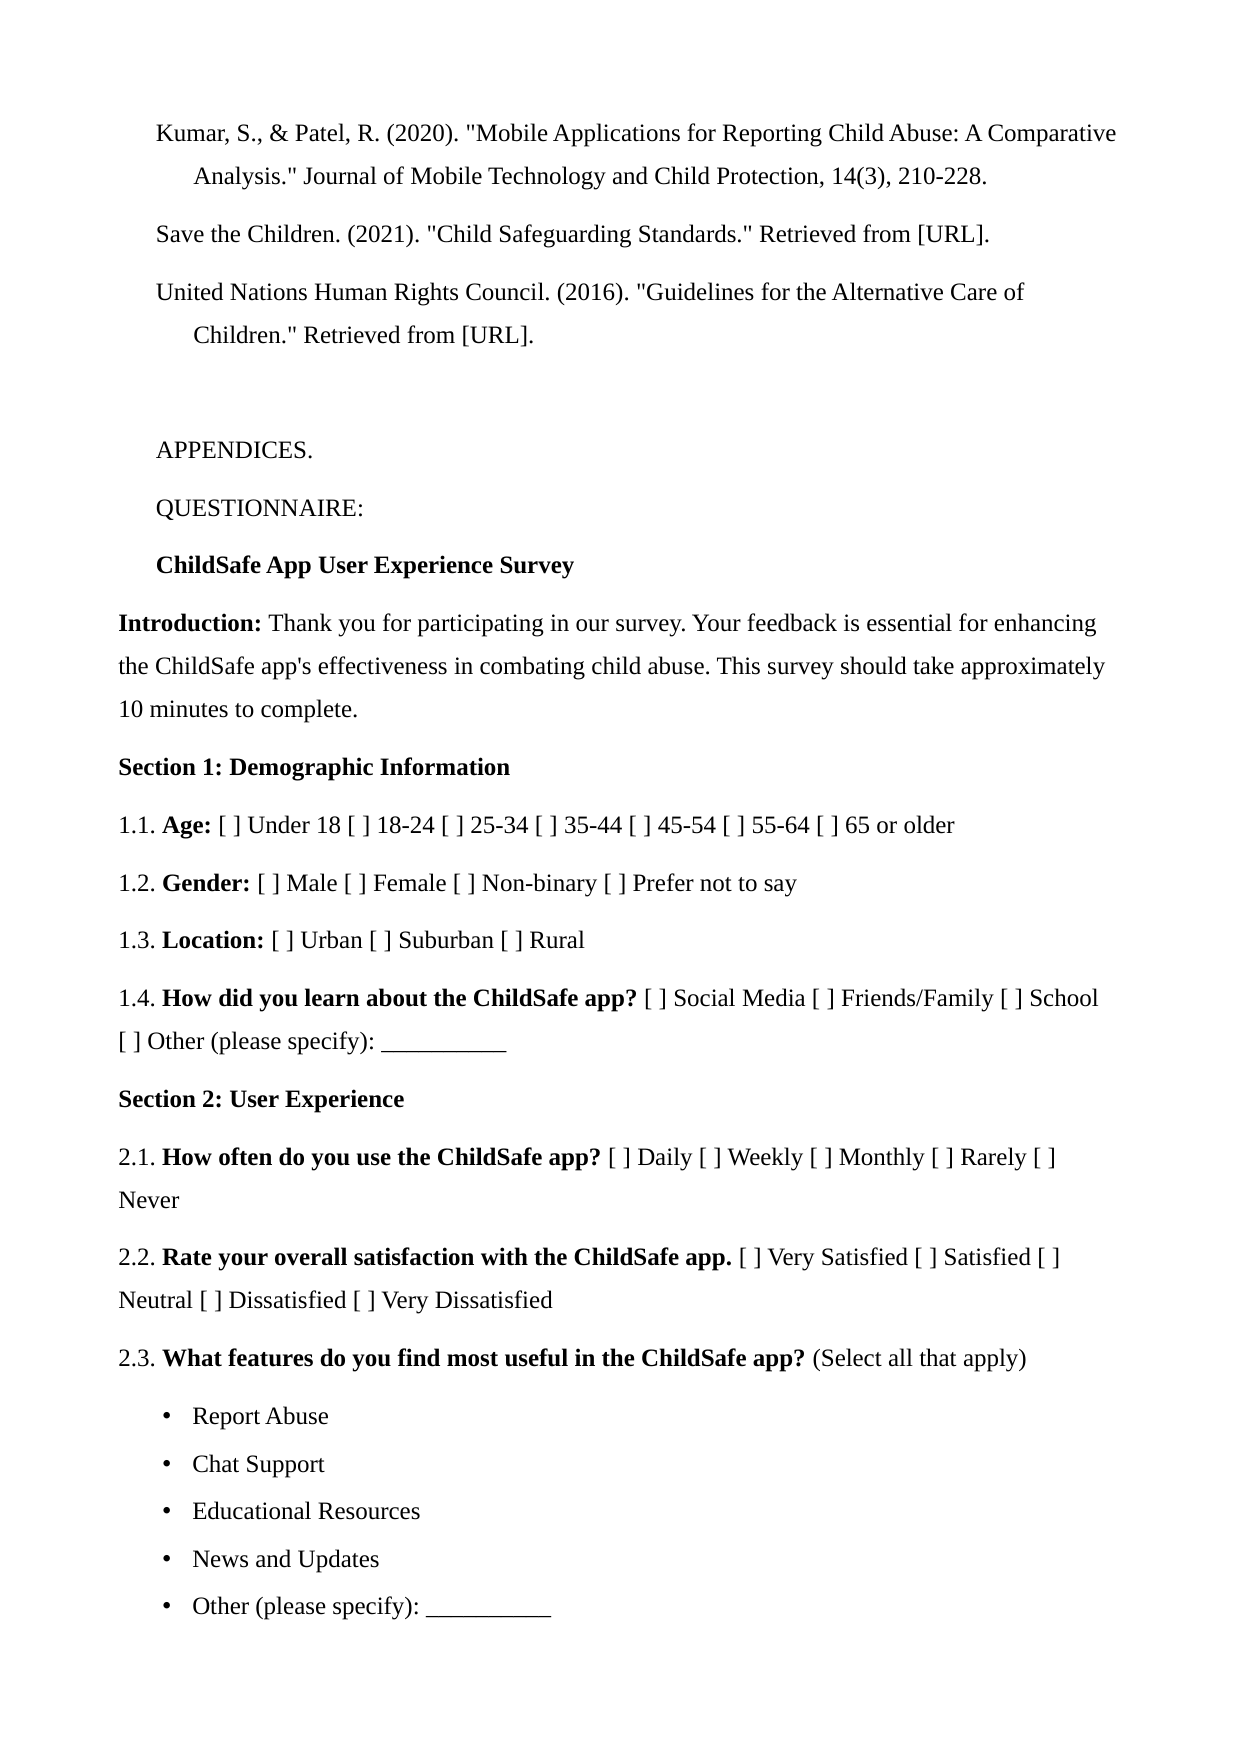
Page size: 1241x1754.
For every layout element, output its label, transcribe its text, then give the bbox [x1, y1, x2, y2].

text 2.1. How often do you use the ChildSafe app? [ ] Daily [ ] Weekly [ ] Monthly [ ] Rarely [ ] Never [118, 1142, 1122, 1213]
text 1.3. Location: [ ] Urban [ ] Suburban [ ] Rural [118, 925, 1122, 954]
list Report Abuse [162, 1401, 1122, 1430]
list News and Updates [162, 1544, 1122, 1573]
text Introduction: Thank you for participating in our survey. Your feedback is essential for enhancing the ChildSafe app's effectiveness in combating child abuse. This survey should take approximately 10 minutes to complete. [118, 608, 1122, 723]
list Chat Support [162, 1449, 1122, 1477]
text 1.1. Age: [ ] Under 18 [ ] 18-24 [ ] 25-34 [ ] 35-44 [ ] 45-54 [ ] 55-64 [ ] 65 or older [118, 810, 1122, 839]
list QUESTIONNAIRE: [156, 493, 1122, 522]
list ChildSafe App User Experience Survey [156, 551, 1122, 579]
text 2.3. What features do you find most useful in the ChildSafe app? (Select all that apply) [118, 1343, 1122, 1372]
list Educational Resources [162, 1496, 1122, 1525]
text 1.4. How did you learn about the ChildSafe app? [ ] Social Media [ ] Friends/Family [ ] School [ ] Other (please specify): __________ [118, 983, 1122, 1055]
text Section 1: Demographic Information [118, 752, 1122, 781]
text Section 2: User Experience [118, 1084, 1122, 1113]
list APPENDICES. [156, 435, 1122, 464]
list Kumar, S., & Patel, R. (2020). "Mobile Applications for Reporting Child Abuse: A Comparative Analysis." Journal of Mobile Technology and Child Protection, 14(3), 210-228. [156, 118, 1122, 190]
text 2.2. Rate your overall satisfaction with the ChildSafe app. [ ] Very Satisfied [ ] Satisfied [ ] Neutral [ ] Dissatisfied [ ] Very Dissatisfied [118, 1242, 1122, 1314]
list Other (please specify): __________ [162, 1591, 1122, 1620]
list United Nations Human Rights Council. (2016). "Guidelines for the Alternative Care of Children." Retrieved from [URL]. [156, 277, 1122, 348]
text 1.2. Gender: [ ] Male [ ] Female [ ] Non-binary [ ] Prefer not to say [118, 868, 1122, 896]
list Save the Children. (2021). "Child Safeguarding Standards." Retrieved from [URL]. [156, 219, 1122, 248]
